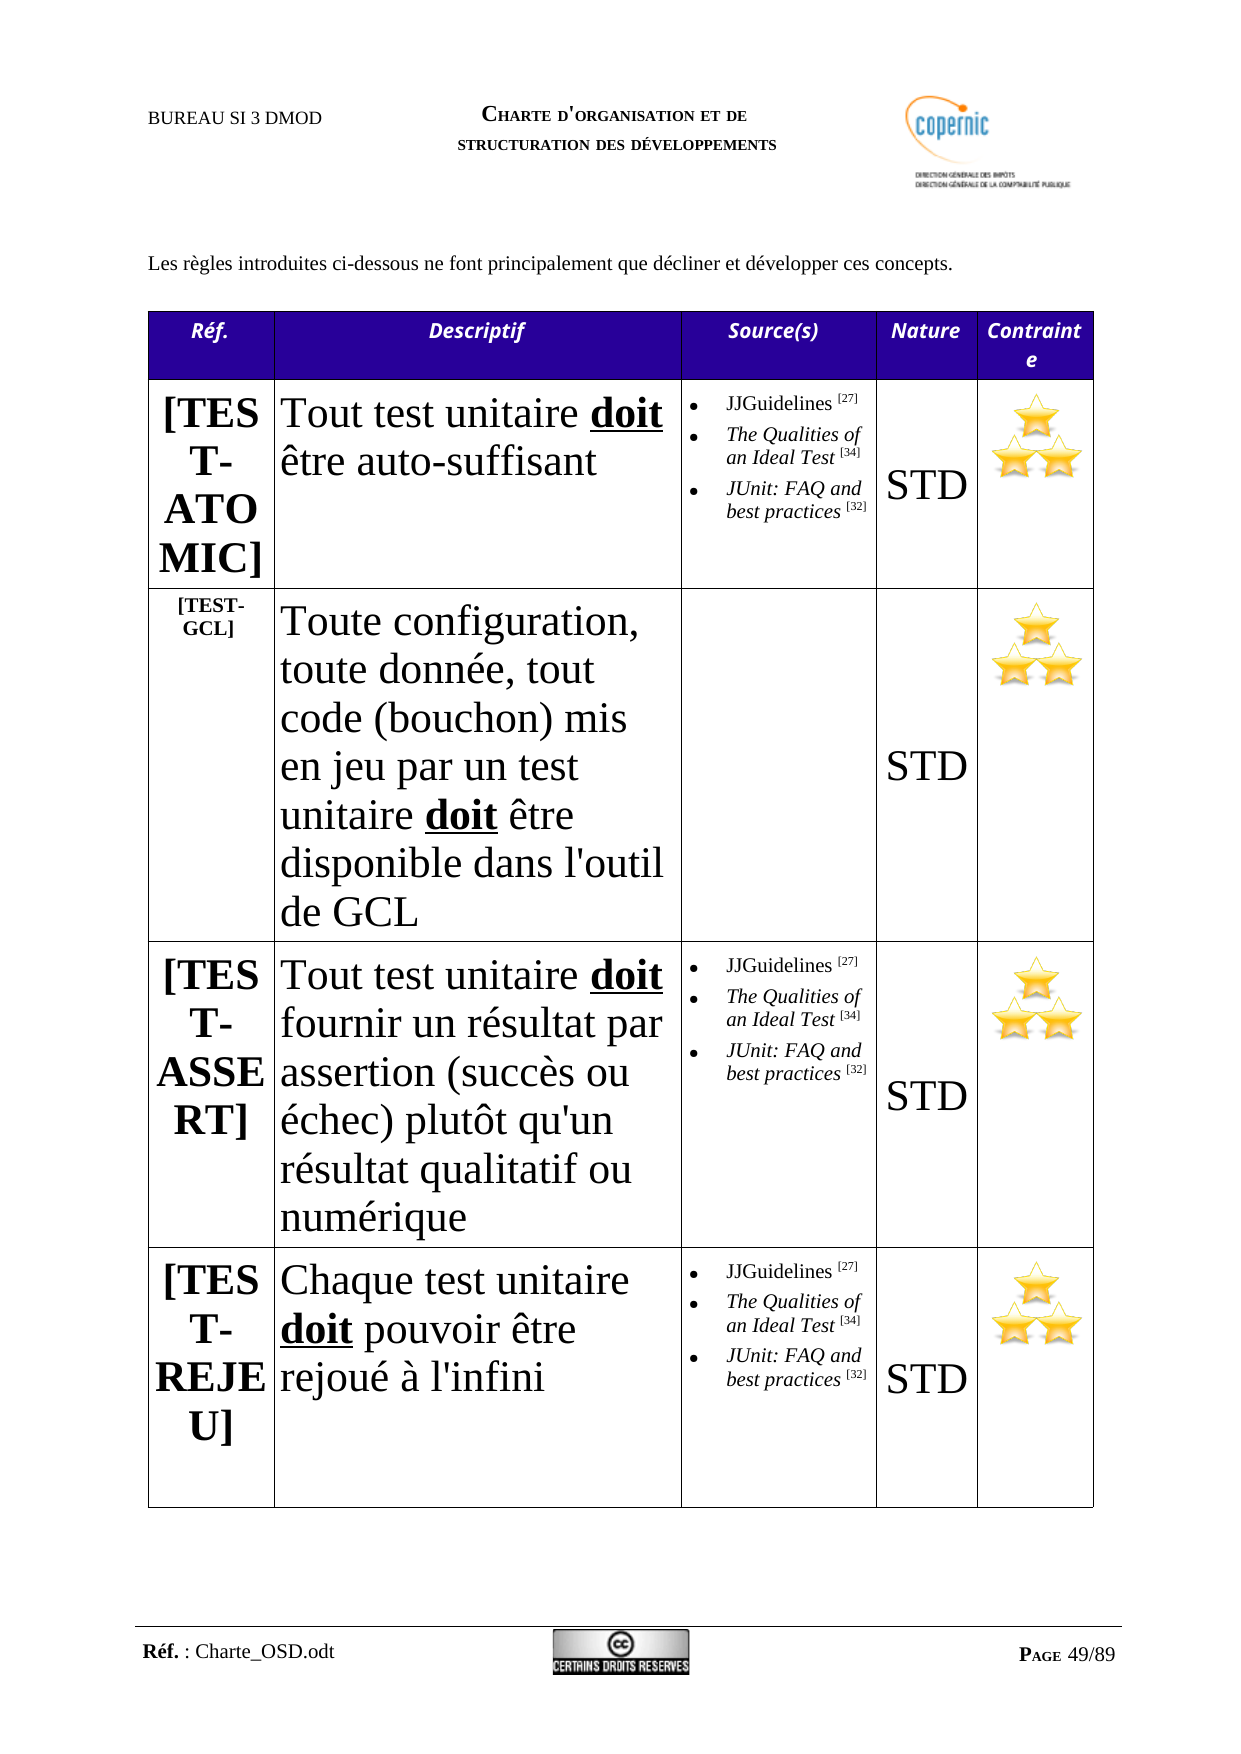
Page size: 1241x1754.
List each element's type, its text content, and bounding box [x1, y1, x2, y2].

table_header Réf. [149, 312, 274, 379]
table_cell [TEST-GCL] [149, 589, 274, 941]
picture [989, 1258, 1085, 1349]
picture [989, 953, 1085, 1044]
text Les règles introduites ci-dessous ne font principalement que décliner et développer ces concepts. [148, 252, 1092, 275]
table_header Contrainte [978, 312, 1093, 379]
table_cell [682, 589, 876, 941]
table_cell Tout test unitaire doit être auto-suffisant [275, 380, 681, 588]
table_cell [TEST-ATOMIC] [149, 380, 274, 588]
picture [989, 599, 1085, 690]
table_cell [978, 942, 1093, 1247]
table_cell STD [877, 942, 977, 1247]
table_cell [978, 1248, 1093, 1507]
table_cell JJGuidelines [27] The Qualities of an Ideal Test [34] JUnit: FAQ and best practices [32] [682, 942, 876, 1247]
table_cell [TEST-ASSERT] [149, 942, 274, 1247]
table_cell STD [877, 1248, 977, 1507]
table_cell Toute configuration, toute donnée, tout code (bouchon) mis en jeu par un test unitaire doit être disponible dans l'outil de GCL [275, 589, 681, 941]
table_cell STD [877, 380, 977, 588]
table_cell [978, 589, 1093, 941]
table_cell STD [877, 589, 977, 941]
table_header Descriptif [275, 312, 681, 379]
table_cell Tout test unitaire doit fournir un résultat par assertion (succès ou échec) plutôt qu'un résultat qualitatif ou numérique [275, 942, 681, 1247]
picture [890, 84, 1087, 198]
table_cell [TEST-REJEU] [149, 1248, 274, 1507]
table_cell Chaque test unitaire doit pouvoir être rejoué à l'infini [275, 1248, 681, 1507]
table_header Source(s) [682, 312, 876, 379]
table_cell [978, 380, 1093, 588]
table_cell JJGuidelines [27] The Qualities of an Ideal Test [34] JUnit: FAQ and best practices [32] [682, 1248, 876, 1507]
table_cell JJGuidelines [27] The Qualities of an Ideal Test [34] JUnit: FAQ and best practices [32] [682, 380, 876, 588]
picture [989, 390, 1085, 482]
table_header Nature [877, 312, 977, 379]
picture [552, 1629, 690, 1675]
